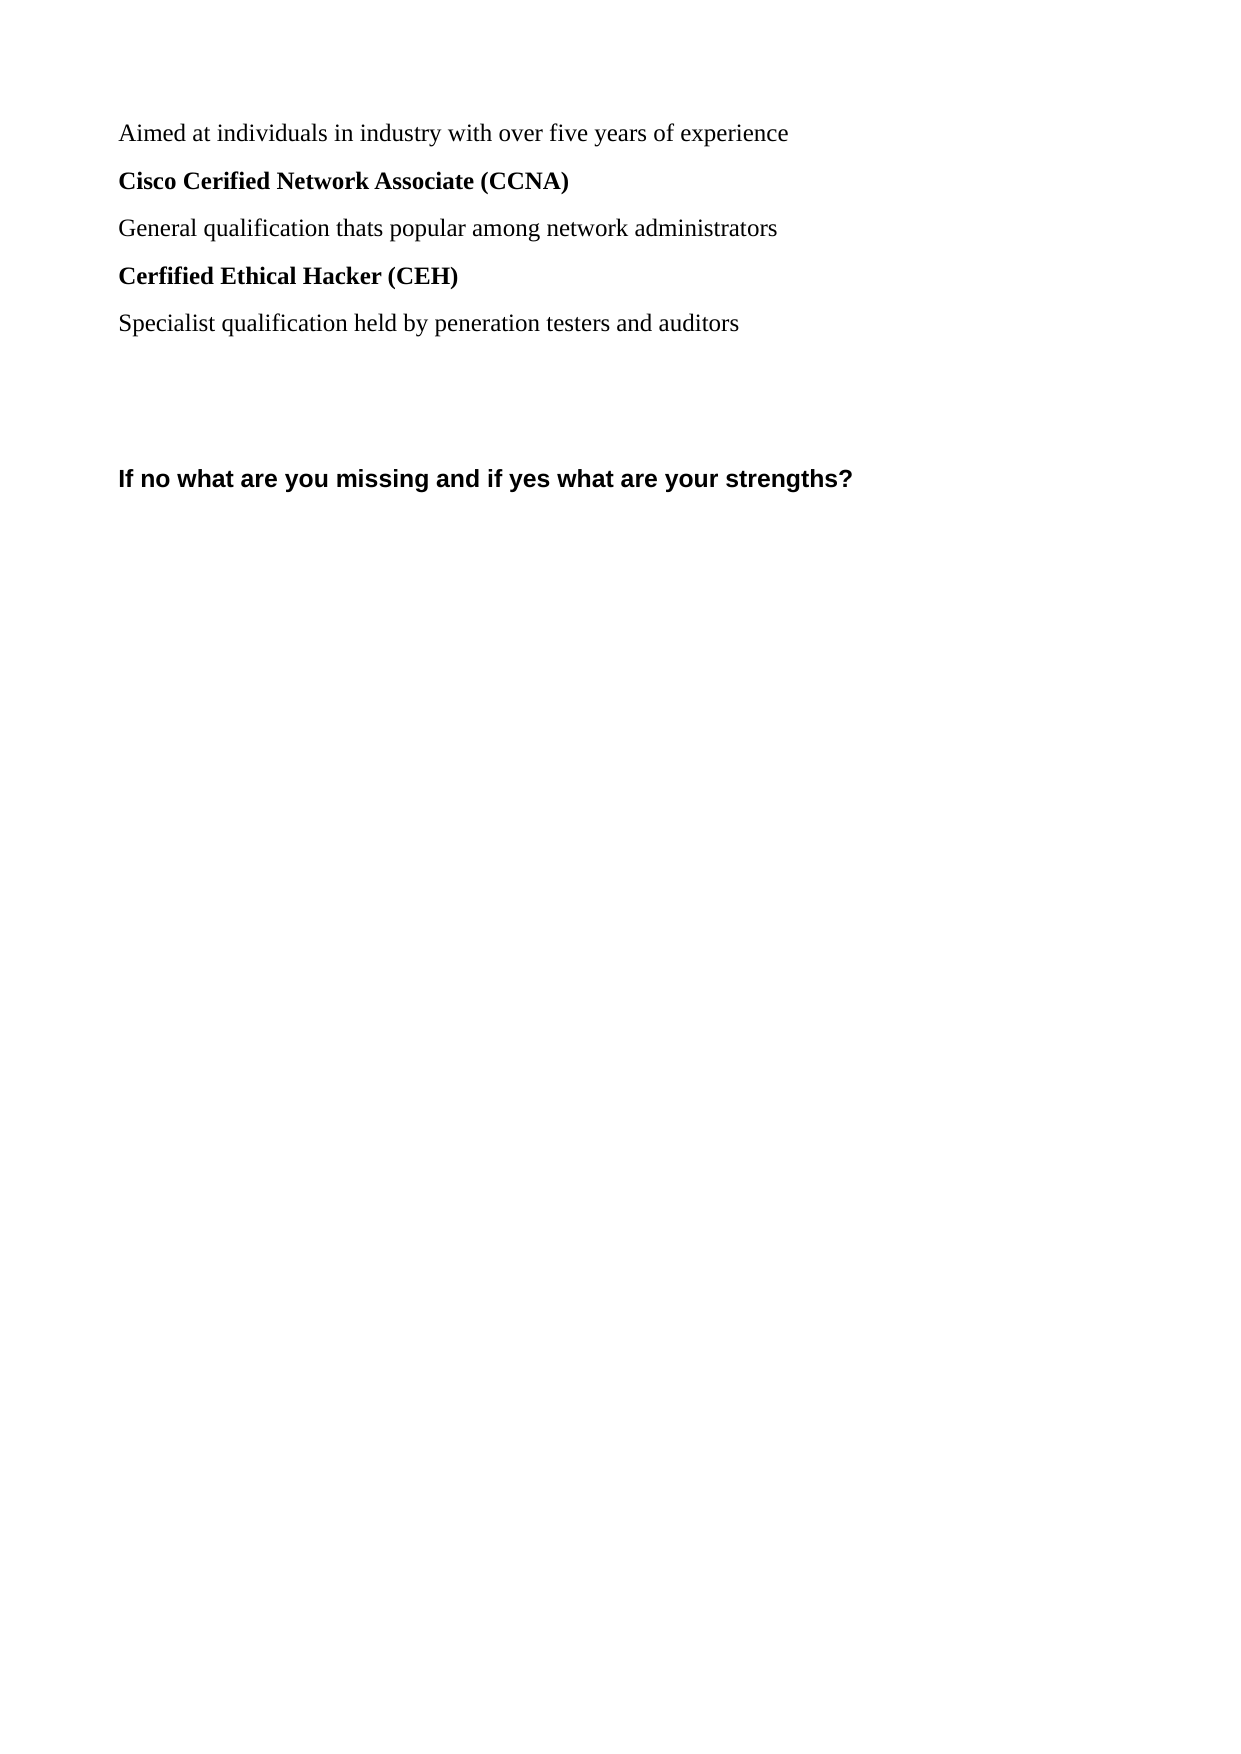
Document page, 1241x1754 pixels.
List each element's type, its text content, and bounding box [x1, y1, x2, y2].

text General qualification thats popular among network administrators [118, 213, 1122, 242]
text Specialist qualification held by peneration testers and auditors [118, 308, 1122, 337]
text Aimed at individuals in industry with over five years of experience [118, 118, 1122, 147]
text Cerfified Ethical Hacker (CEH) [118, 261, 1122, 290]
subtitle If no what are you missing and if yes what are your strengths? [118, 464, 1122, 492]
text Cisco Cerified Network Associate (CCNA) [118, 166, 1122, 194]
